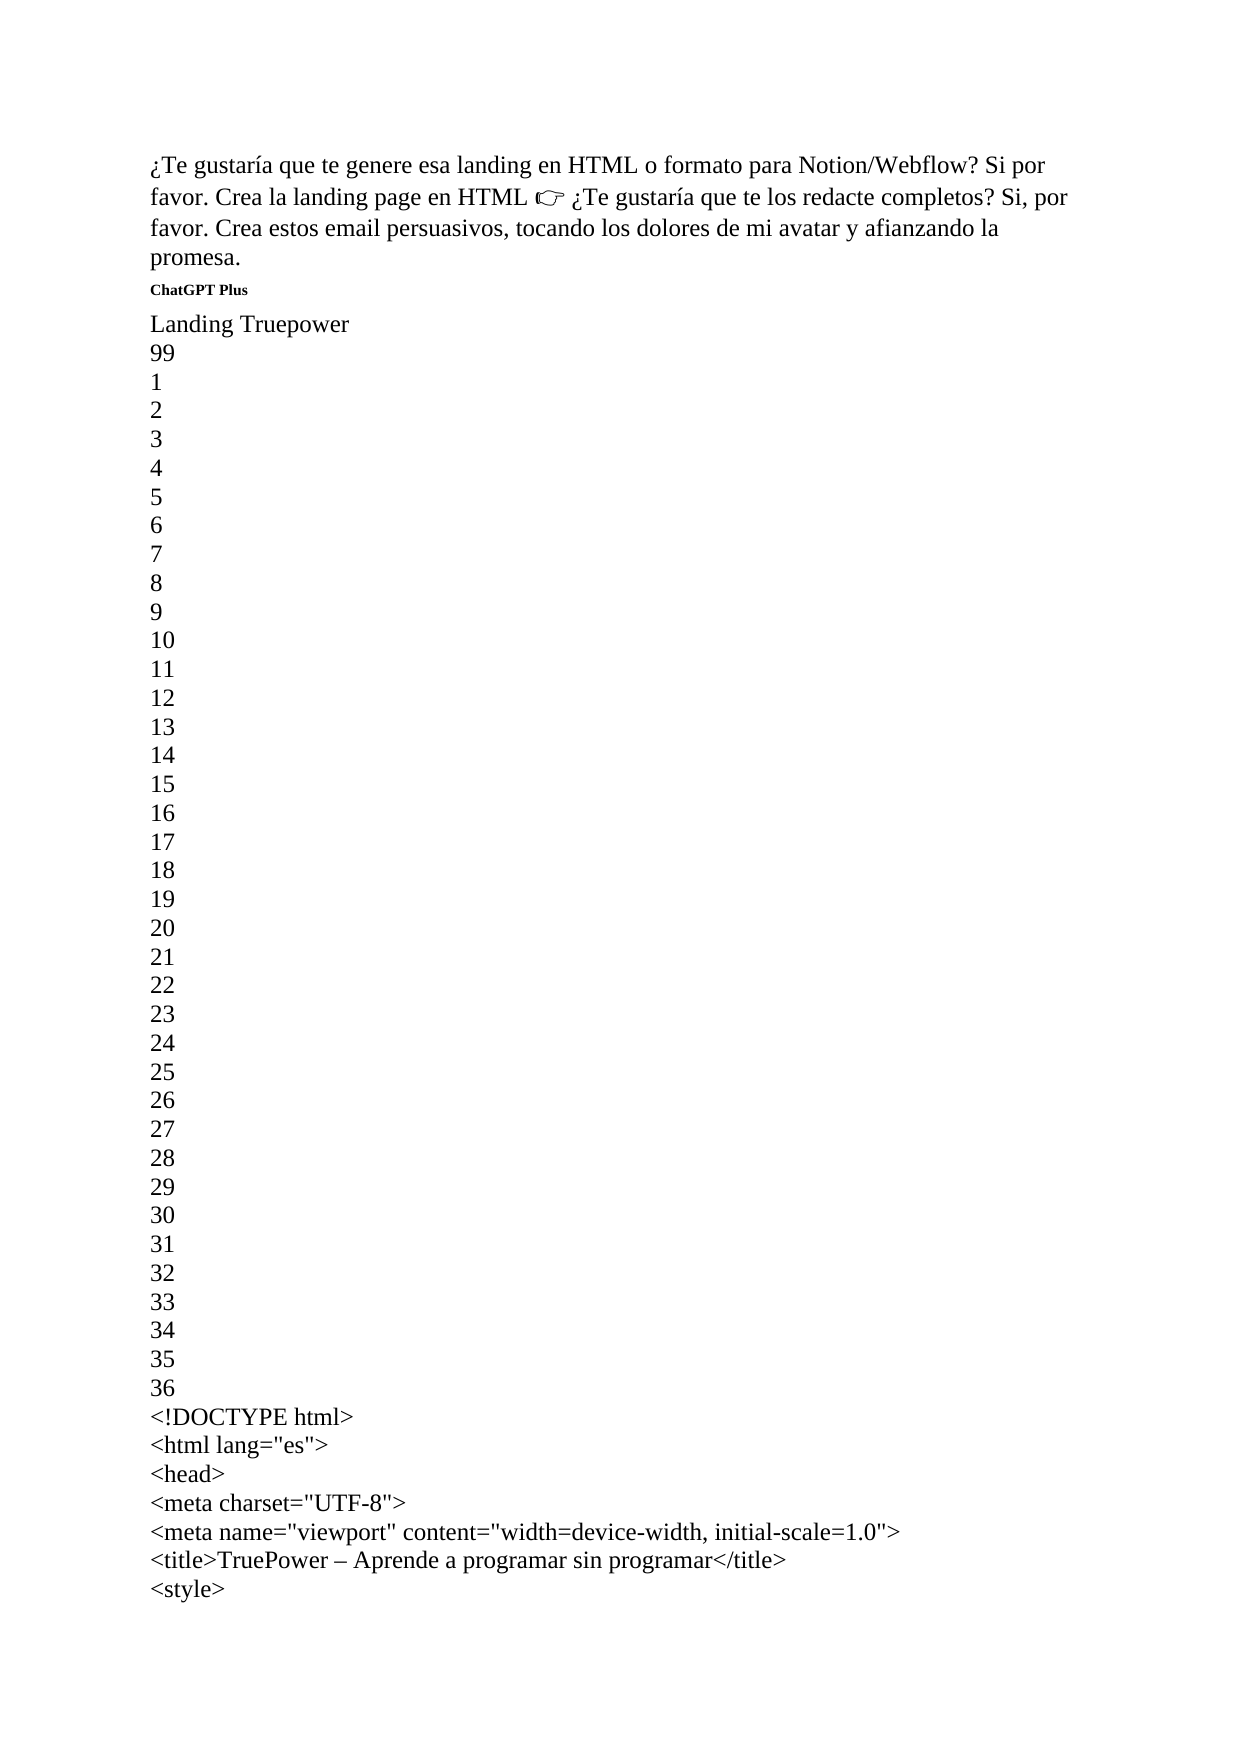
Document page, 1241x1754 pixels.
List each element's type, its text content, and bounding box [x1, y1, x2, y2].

text 14 [150, 740, 1090, 769]
text 4 [150, 453, 1090, 482]
text 16 [150, 798, 1090, 827]
text <meta name="viewport" content="width=device-width, initial-scale=1.0"> [150, 1517, 1090, 1545]
text 7 [150, 539, 1090, 568]
text 11 [150, 654, 1090, 683]
text 15 [150, 769, 1090, 798]
text 1 [150, 367, 1090, 395]
text <title>TruePower – Aprende a programar sin programar</title> [150, 1545, 1090, 1574]
text 22 [150, 970, 1090, 999]
text 5 [150, 482, 1090, 510]
text 31 [150, 1229, 1090, 1258]
text 25 [150, 1057, 1090, 1085]
text 99 [150, 338, 1090, 367]
text 21 [150, 942, 1090, 970]
text 27 [150, 1114, 1090, 1143]
text 35 [150, 1344, 1090, 1373]
text Landing Truepower [150, 309, 1090, 338]
text 26 [150, 1085, 1090, 1114]
text 10 [150, 625, 1090, 654]
text 34 [150, 1315, 1090, 1344]
text 30 [150, 1200, 1090, 1229]
text <head> [150, 1459, 1090, 1488]
text 20 [150, 913, 1090, 942]
text 33 [150, 1287, 1090, 1315]
text 18 [150, 855, 1090, 884]
text <meta charset="UTF-8"> [150, 1488, 1090, 1517]
text 23 [150, 999, 1090, 1028]
text 24 [150, 1028, 1090, 1057]
text <html lang="es"> [150, 1430, 1090, 1459]
text 19 [150, 884, 1090, 913]
text <style> [150, 1574, 1090, 1603]
text 29 [150, 1172, 1090, 1200]
text ¿Te gustaría que te genere esa landing en HTML o formato para Notion/Webflow? Si por favor. Crea la landing page en HTML 👉 ¿Te gustaría que te los redacte completos? Si, por favor. Crea estos email persuasivos, tocando los dolores de mi avatar y afianzando la promesa. [150, 150, 1090, 270]
text 9 [150, 597, 1090, 625]
text 36 [150, 1373, 1090, 1402]
subtitle ChatGPT Plus [150, 281, 1090, 299]
text 8 [150, 568, 1090, 597]
text 6 [150, 510, 1090, 539]
text 28 [150, 1143, 1090, 1172]
text 2 [150, 395, 1090, 424]
text 12 [150, 683, 1090, 712]
text 13 [150, 712, 1090, 740]
text <!DOCTYPE html> [150, 1402, 1090, 1430]
text 3 [150, 424, 1090, 453]
text 32 [150, 1258, 1090, 1287]
text 17 [150, 827, 1090, 855]
